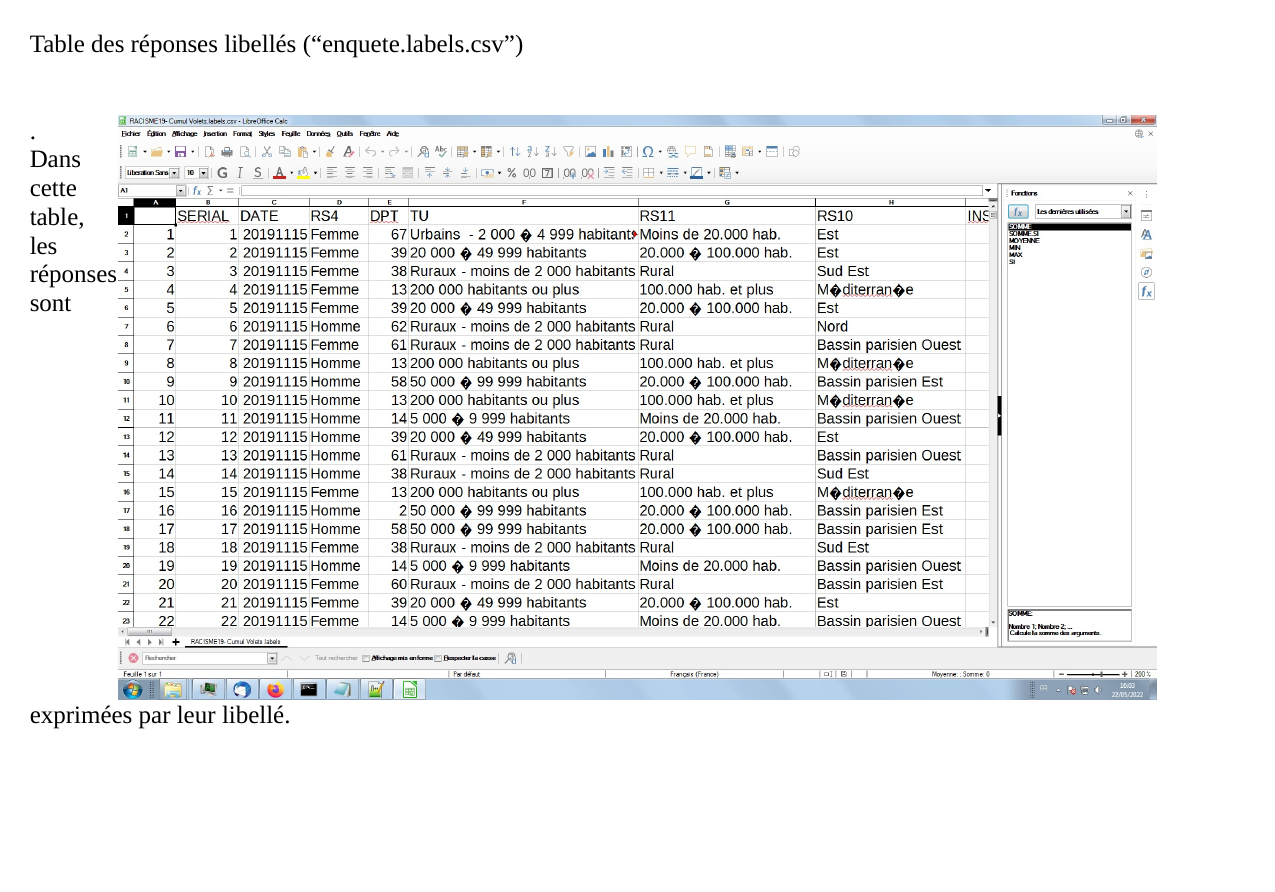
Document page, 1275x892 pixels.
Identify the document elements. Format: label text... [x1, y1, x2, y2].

text . [29, 116, 118, 144]
text Table des réponses libellés (“enquete.labels.csv”) [29, 29, 1246, 58]
text Dans cette table, les réponses sont exprimées par leur libellé. [29, 144, 1246, 729]
text [1157, 116, 1246, 144]
picture [118, 115, 1157, 700]
